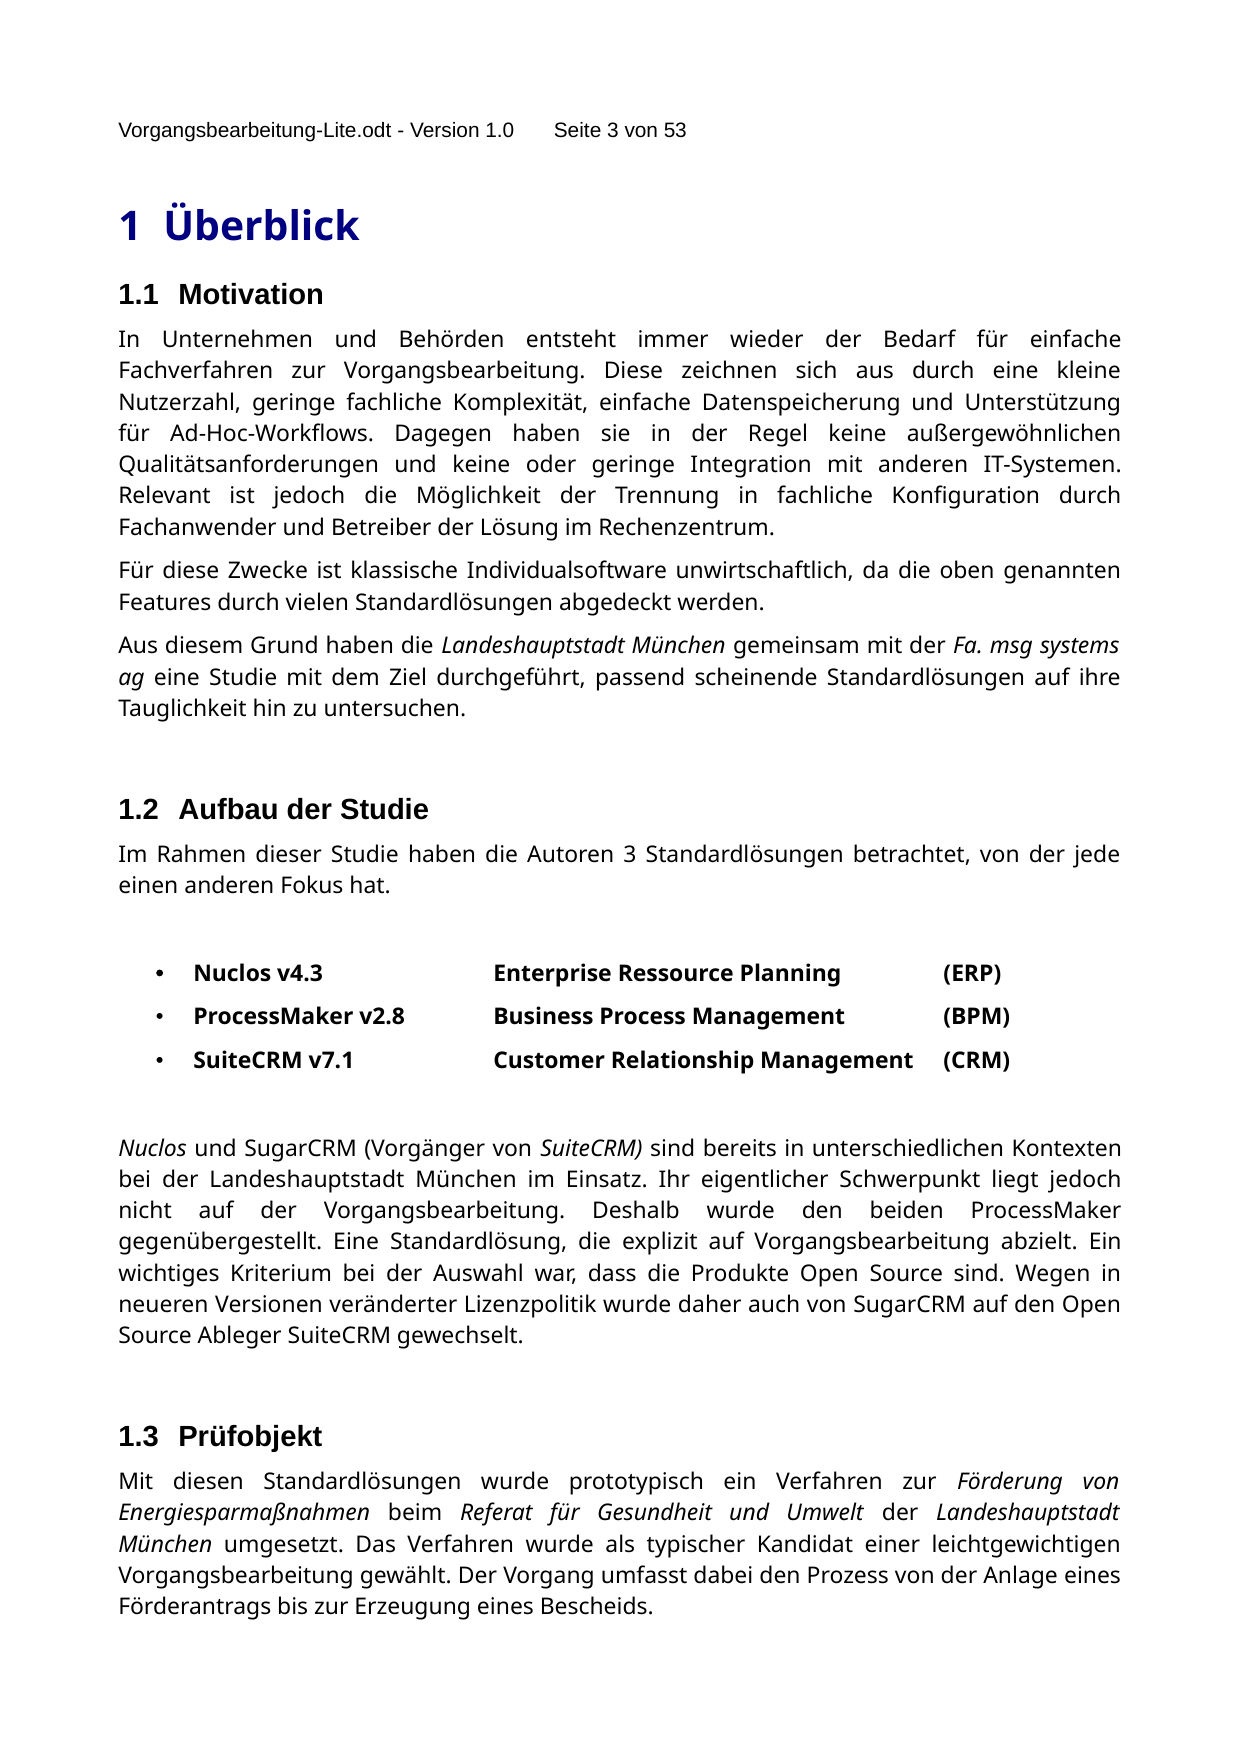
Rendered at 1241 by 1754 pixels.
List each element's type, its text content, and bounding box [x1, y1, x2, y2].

text Im Rahmen dieser Studie haben die Autoren 3 Standardlösungen betrachtet, von der jede einen anderen Fokus hat. [118, 838, 1122, 900]
subtitle Aufbau der Studie [118, 792, 1122, 825]
text Mit diesen Standardlösungen wurde prototypisch ein Verfahren zur Förderung von Energiesparmaßnahmen beim Referat für Gesundheit und Umwelt der Landeshauptstadt München umgesetzt. Das Verfahren wurde als typischer Kandidat einer leichtgewichtigen Vorgangsbearbeitung gewählt. Der Vorgang umfasst dabei den Prozess von der Anlage eines Förderantrags bis zur Erzeugung eines Bescheids. [118, 1465, 1122, 1621]
text Für diese Zwecke ist klassische Individualsoftware unwirtschaftlich, da die oben genannten Features durch vielen Standardlösungen abgedeckt werden. [118, 554, 1122, 617]
text Aus diesem Grund haben die Landeshauptstadt München gemeinsam mit der Fa. msg systems ag eine Studie mit dem Ziel durchgeführt, passend scheinende Standardlösungen auf ihre Tauglichkeit hin zu untersuchen. [118, 629, 1122, 723]
list Nuclos v4.3 Enterprise Ressource Planning (ERP) [156, 957, 1122, 988]
subtitle Prüfobjekt [118, 1419, 1122, 1453]
text In Unternehmen und Behörden entsteht immer wieder der Bedarf für einfache Fachverfahren zur Vorgangsbearbeitung. Diese zeichnen sich aus durch eine kleine Nutzerzahl, geringe fachliche Komplexität, einfache Datenspeicherung und Unterstützung für Ad-Hoc-Workflows. Dagegen haben sie in der Regel keine außergewöhnlichen Qualitätsanforderungen und keine oder geringe Integration mit anderen IT-Systemen. Relevant ist jedoch die Möglichkeit der Trennung in fachliche Konfiguration durch Fachanwender und Betreiber der Lösung im Rechenzentrum. [118, 323, 1122, 542]
list SuiteCRM v7.1 Customer Relationship Management (CRM) [156, 1044, 1122, 1075]
list ProcessMaker v2.8 Business Process Management (BPM) [156, 1000, 1122, 1032]
text Nuclos und SugarCRM (Vorgänger von SuiteCRM) sind bereits in unterschiedlichen Kontexten bei der Landeshauptstadt München im Einsatz. Ihr eigentlicher Schwerpunkt liegt jedoch nicht auf der Vorgangsbearbeitung. Deshalb wurde den beiden ProcessMaker gegenübergestellt. Eine Standardlösung, die explizit auf Vorgangsbearbeitung abzielt. Ein wichtiges Kriterium bei der Auswahl war, dass die Produkte Open Source sind. Wegen in neueren Versionen veränderter Lizenzpolitik wurde daher auch von SugarCRM auf den Open Source Ableger SuiteCRM gewechselt. [118, 1132, 1122, 1350]
subtitle Überblick [118, 196, 1122, 252]
subtitle Motivation [118, 277, 1122, 311]
